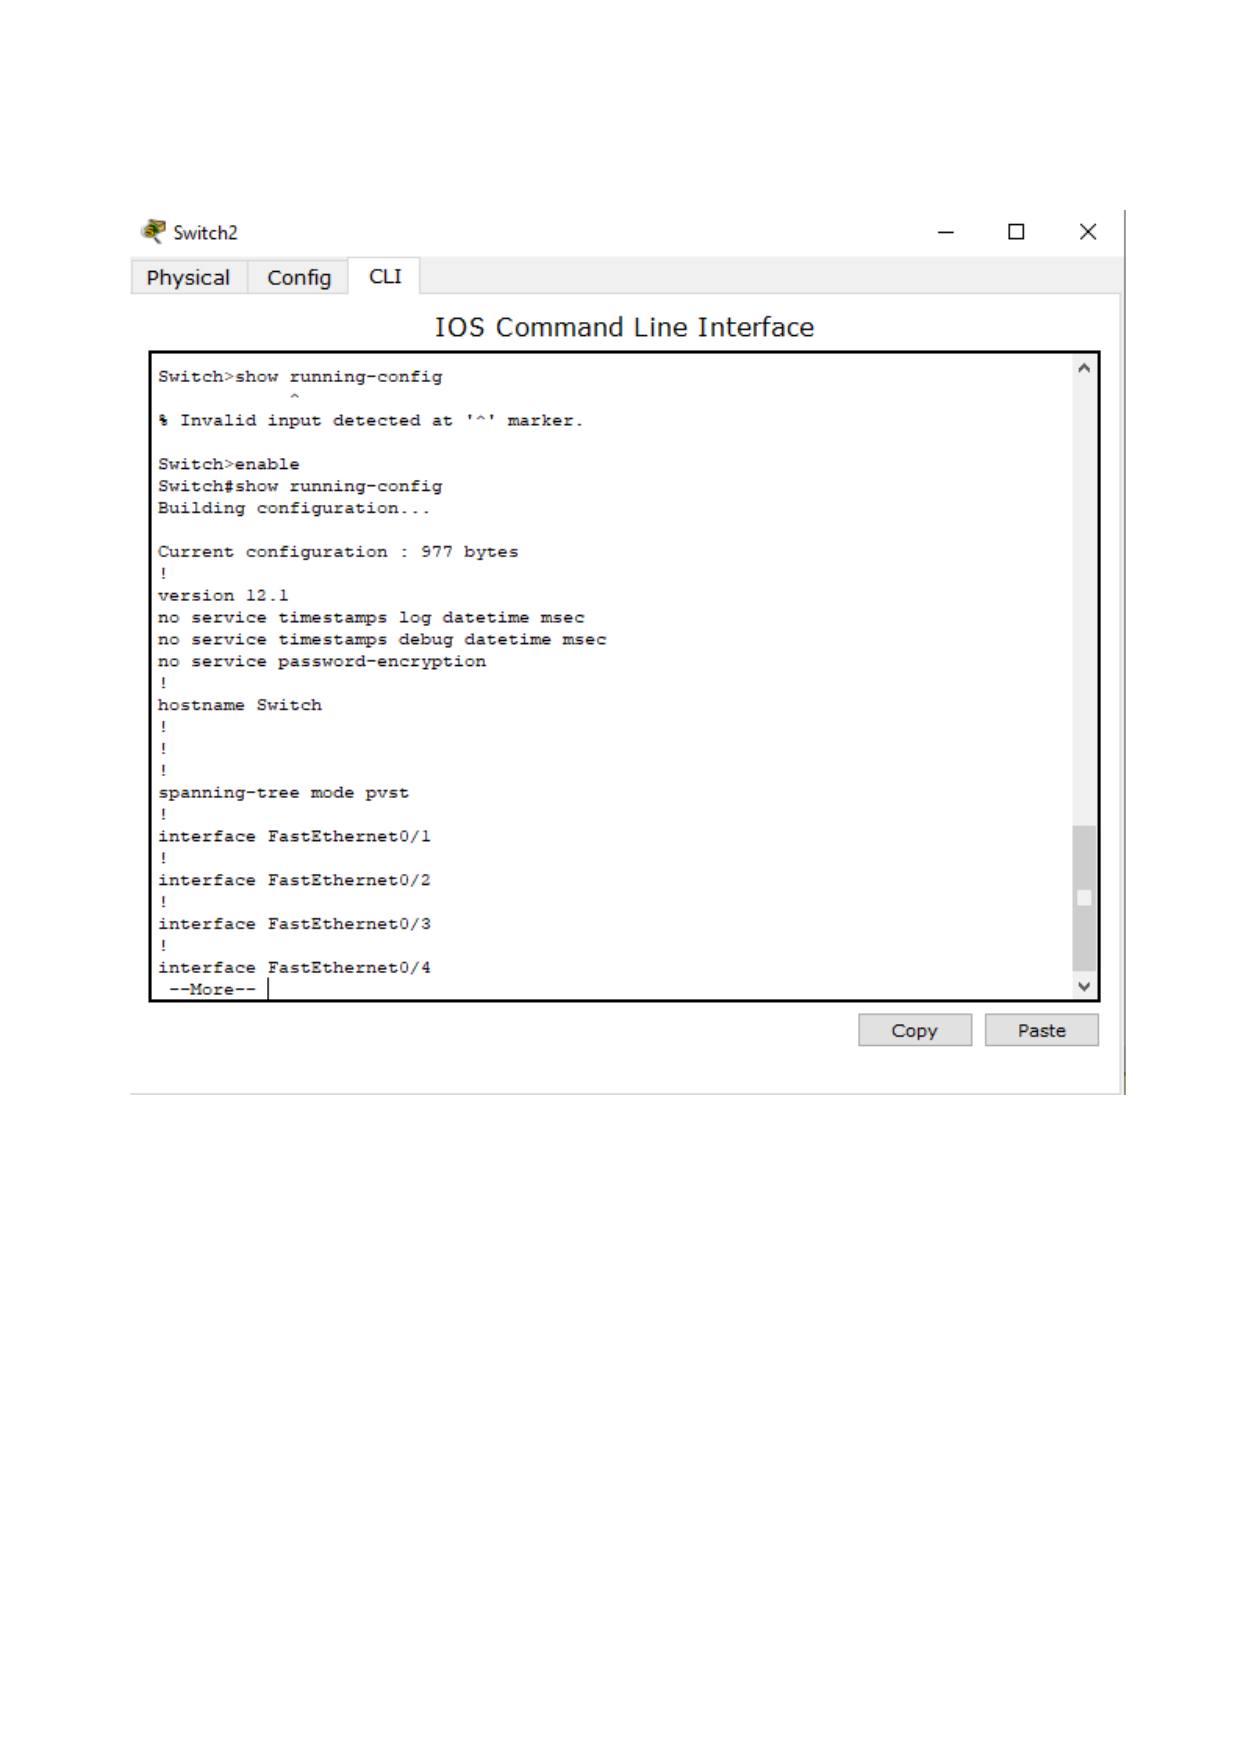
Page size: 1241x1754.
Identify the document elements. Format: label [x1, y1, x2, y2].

picture [130, 210, 1126, 1095]
